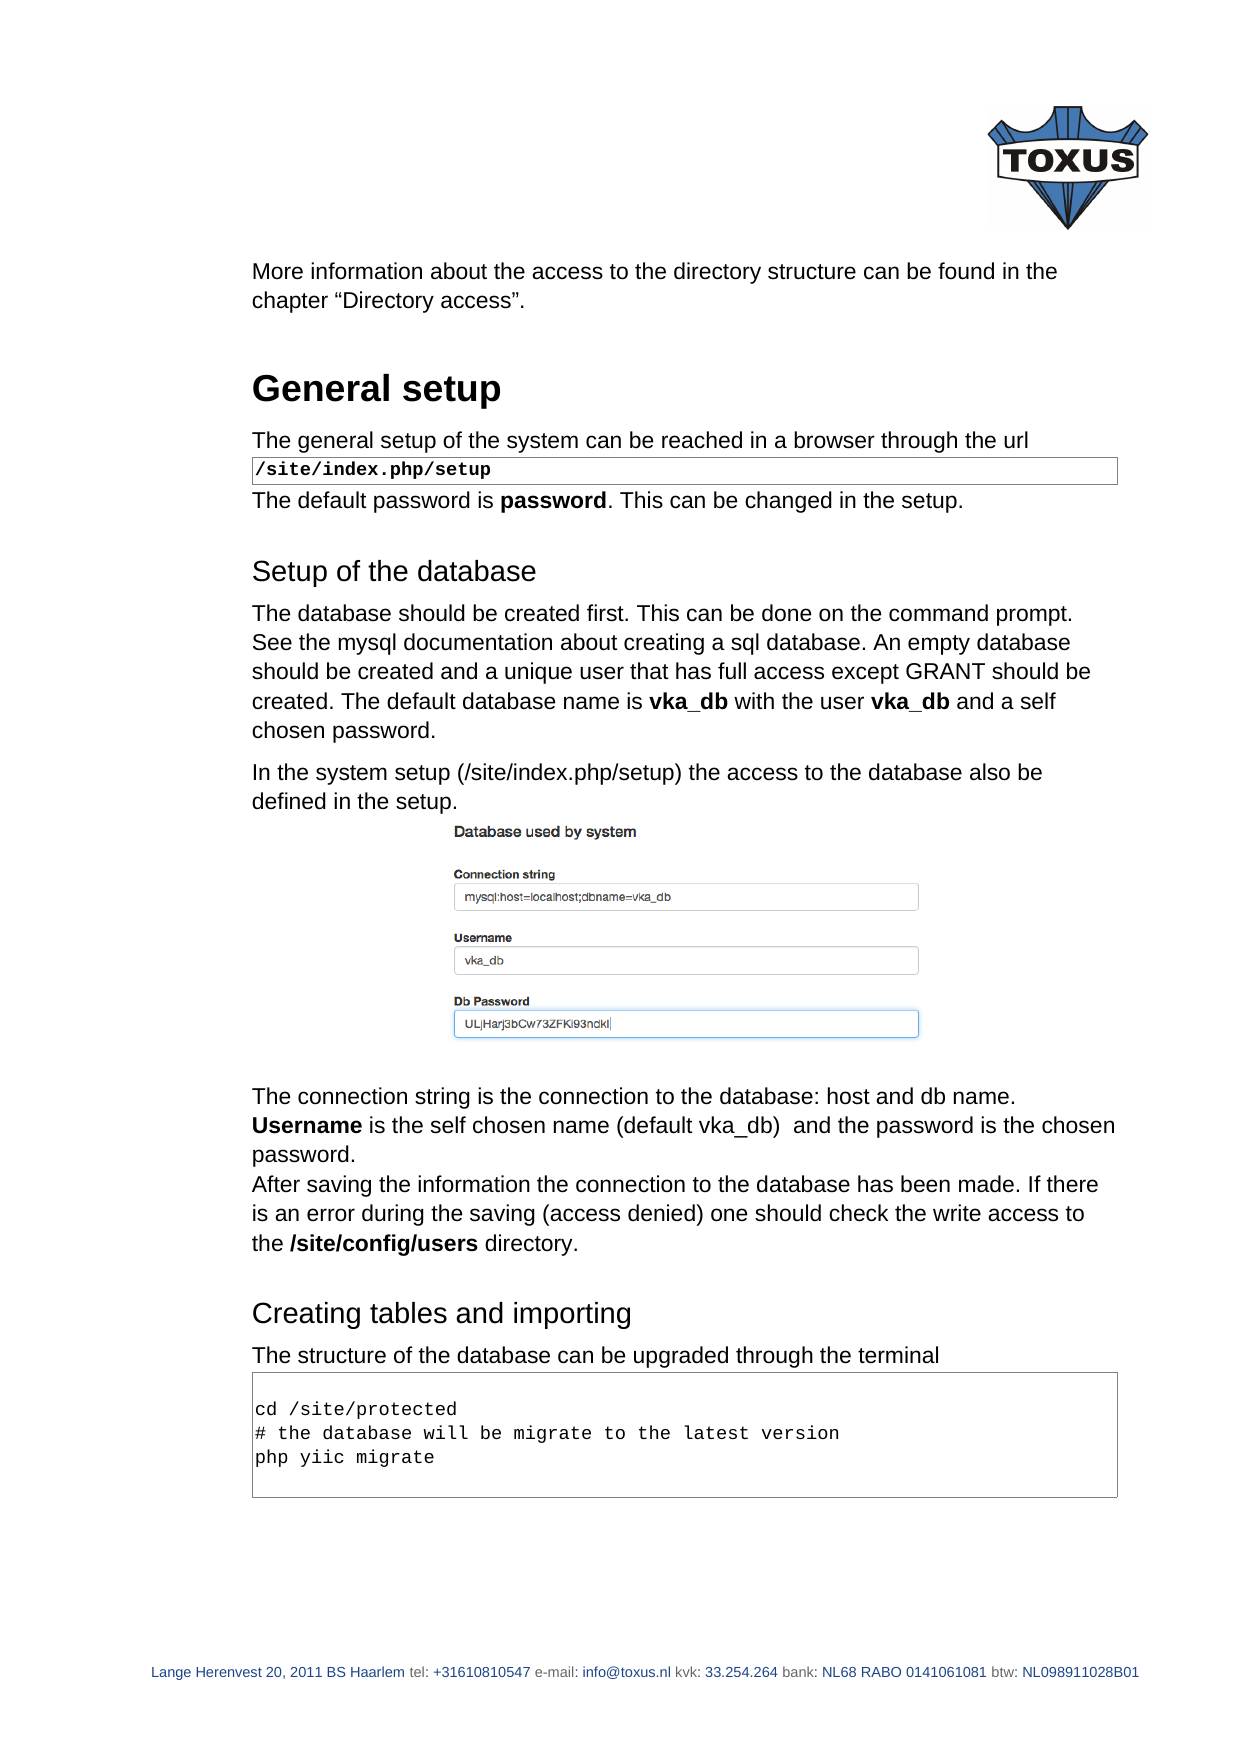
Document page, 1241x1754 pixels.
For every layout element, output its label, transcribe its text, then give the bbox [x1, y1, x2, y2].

text After saving the information the connection to the database has been made. If there is an error during the saving (access denied) one should check the write access to the /site/config/users directory. [252, 1171, 1117, 1256]
subtitle /site/index.php/setup [253, 458, 1117, 484]
picture [987, 106, 1149, 230]
subtitle Setup of the database [252, 554, 1117, 587]
text php yiic migrate [253, 1445, 1117, 1469]
text The structure of the database can be upgraded through the terminal [252, 1343, 1117, 1368]
picture [392, 818, 976, 1051]
subtitle More information about the access to the directory structure can be found in the chapter “Directory access”. [252, 258, 1117, 313]
text The database should be created first. This can be done on the command prompt. See the mysql documentation about creating a sql database. An empty database should be created and a unique user that has full access except GRANT should be created. The default database name is vka_db with the user vka_db and a self chosen password. [252, 600, 1117, 743]
subtitle Creating tables and importing [252, 1297, 1117, 1330]
text In the system setup (/site/index.php/setup) the access to the database also be defined in the setup. [252, 759, 1117, 814]
subtitle General setup [252, 367, 1117, 409]
text The connection string is the connection to the database: host and db name. Username is the self chosen name (default vka_db) and the password is the chosen password. [252, 1083, 1117, 1168]
text # the database will be migrate to the latest version [253, 1421, 1117, 1445]
subtitle The default password is password. This can be changed in the setup. [252, 488, 1117, 513]
text cd /site/protected [253, 1397, 1117, 1421]
subtitle The general setup of the system can be reached in a browser through the url [252, 428, 1117, 453]
